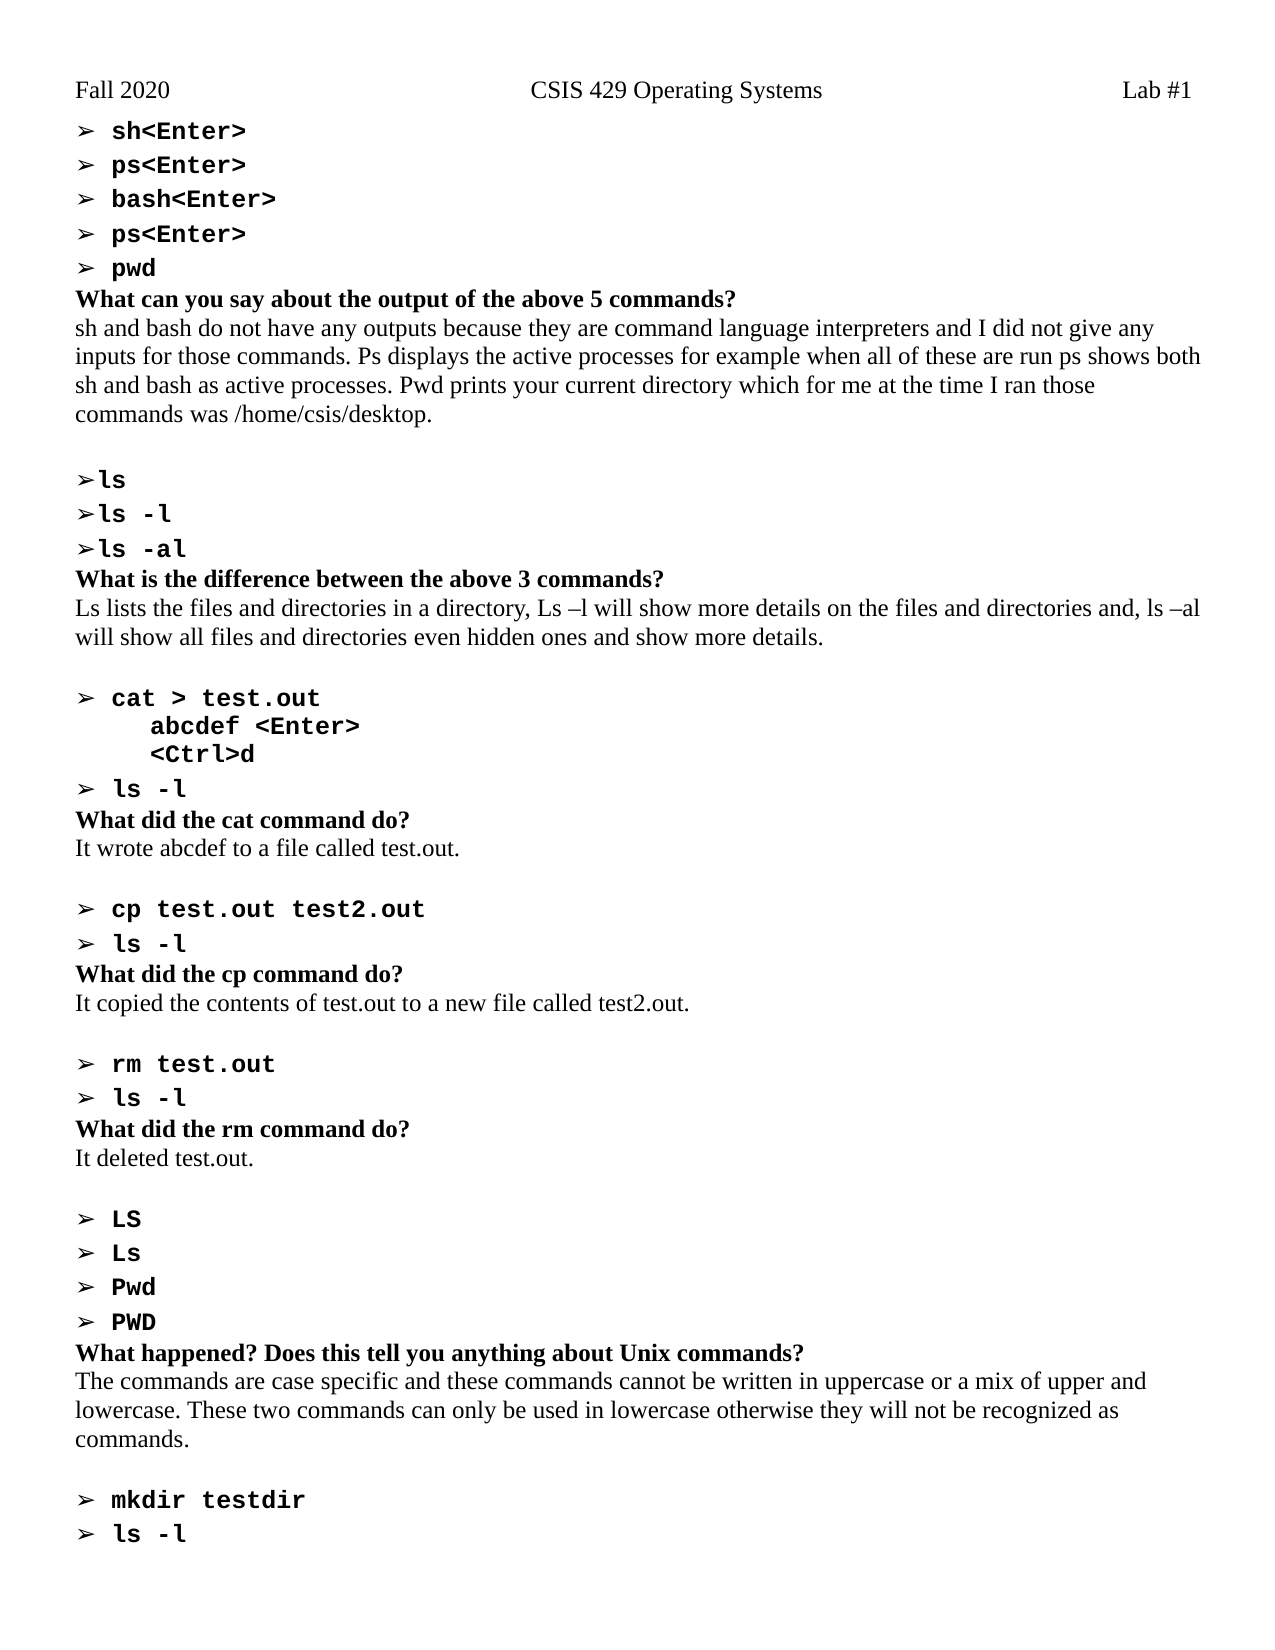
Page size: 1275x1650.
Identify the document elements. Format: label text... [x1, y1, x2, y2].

text The commands are case specific and these commands cannot be written in uppercase or a mix of upper and lowercase. These two commands can only be used in lowercase otherwise they will not be recognized as commands. [75, 1366, 1205, 1453]
text ➢ sh<Enter> [75, 112, 1205, 147]
text ➢ rm test.out [75, 1046, 1205, 1080]
text ➢ cp test.out test2.out [75, 891, 1205, 925]
text ➢ mkdir testdir [75, 1481, 1205, 1516]
text ➢ bash<Enter> [75, 181, 1205, 215]
text ➢ ps<Enter> [75, 147, 1205, 181]
text ➢ ls -l [75, 1080, 1205, 1114]
text ➢ ls -l [75, 925, 1205, 959]
text What happened? Does this tell you anything about Unix commands? [75, 1338, 1205, 1366]
text ➢ LS [75, 1201, 1205, 1235]
text What did the cp command do? [75, 959, 1205, 988]
text ➢ PWD [75, 1303, 1205, 1338]
text It copied the contents of test.out to a new file called test2.out. [75, 988, 1205, 1017]
text ➢ls [75, 462, 1205, 496]
text ➢ Ls [75, 1235, 1205, 1269]
text What did the rm command do? [75, 1114, 1205, 1143]
text It deleted test.out. [75, 1143, 1205, 1172]
text ➢ pwd [75, 249, 1205, 284]
text <Ctrl>d [75, 742, 1205, 770]
text sh and bash do not have any outputs because they are command language interpreters and I did not give any inputs for those commands. Ps displays the active processes for example when all of these are run ps shows both sh and bash as active processes. Pwd prints your current directory which for me at the time I ran those commands was /home/csis/desktop. [75, 313, 1205, 428]
text It wrote abcdef to a file called test.out. [75, 833, 1205, 862]
text ➢ls -l [75, 496, 1205, 530]
text ➢ Pwd [75, 1269, 1205, 1303]
text abcdef <Enter> [75, 714, 1205, 742]
text ➢ls -al [75, 530, 1205, 564]
text ➢ ls -l [75, 770, 1205, 805]
text Ls lists the files and directories in a directory, Ls –l will show more details on the files and directories and, ls –al will show all files and directories even hidden ones and show more details. [75, 593, 1205, 651]
text ➢ ls -l [75, 1516, 1205, 1550]
text What can you say about the output of the above 5 commands? [75, 284, 1205, 313]
text ➢ cat > test.out [75, 679, 1205, 714]
text ➢ ps<Enter> [75, 215, 1205, 249]
text What is the difference between the above 3 commands? [75, 564, 1205, 593]
text What did the cat command do? [75, 805, 1205, 833]
